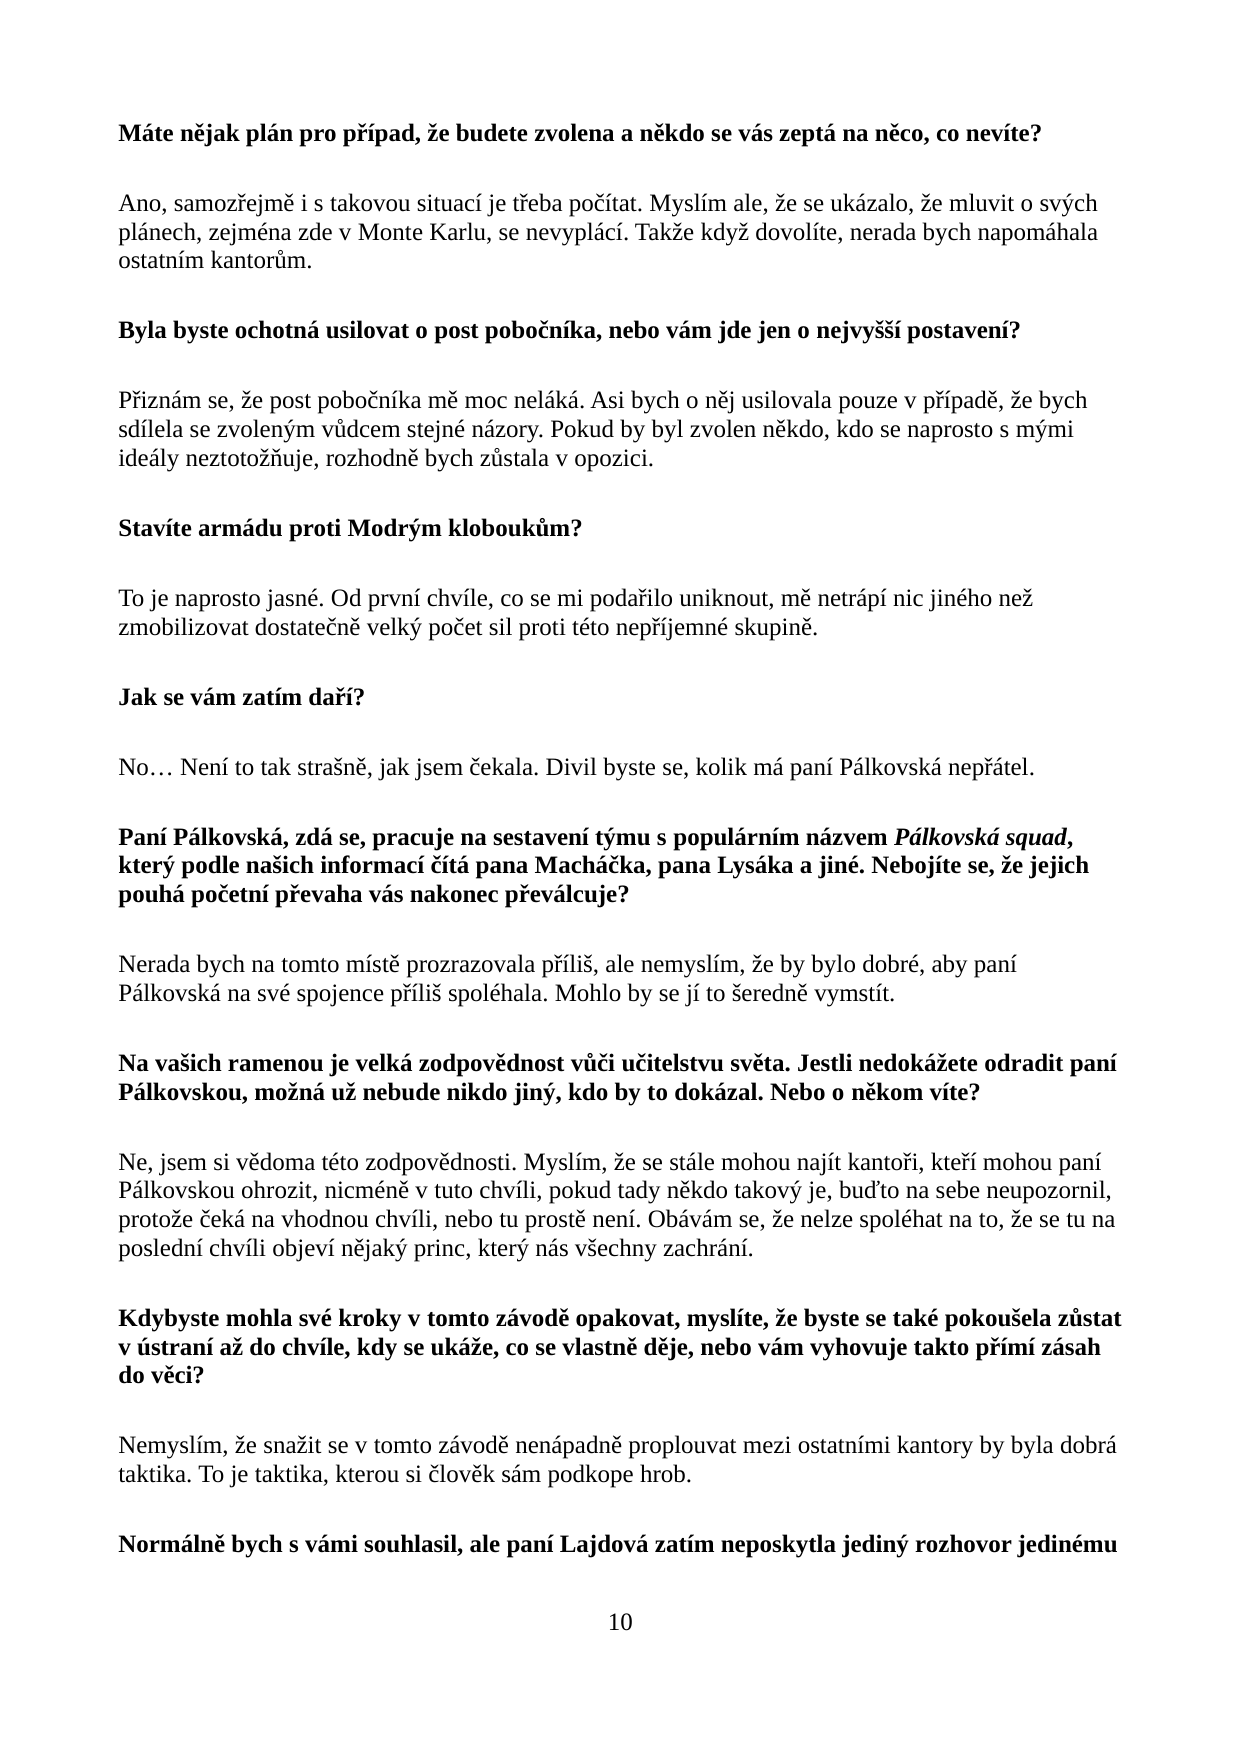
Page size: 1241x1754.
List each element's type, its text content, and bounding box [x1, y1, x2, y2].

text Paní Pálkovská, zdá se, pracuje na sestavení týmu s populárním názvem Pálkovská squad, který podle našich informací čítá pana Macháčka, pana Lysáka a jiné. Nebojíte se, že jejich pouhá početní převaha vás nakonec převálcuje? [118, 822, 1122, 937]
text To je naprosto jasné. Od první chvíle, co se mi podařilo uniknout, mě netrápí nic jiného než zmobilizovat dostatečně velký počet sil proti této nepříjemné skupině. [118, 583, 1122, 669]
text Na vašich ramenou je velká zodpovědnost vůči učitelstvu světa. Jestli nedokážete odradit paní Pálkovskou, možná už nebude nikdo jiný, kdo by to dokázal. Nebo o někom víte? [118, 1048, 1122, 1134]
text No… Není to tak strašně, jak jsem čekala. Divil byste se, kolik má paní Pálkovská nepřátel. [118, 752, 1122, 809]
text Kdybyste mohla své kroky v tomto závodě opakovat, myslíte, že byste se také pokoušela zůstat v ústraní až do chvíle, kdy se ukáže, co se vlastně děje, nebo vám vyhovuje takto přímí zásah do věci? [118, 1303, 1122, 1418]
text Ano, samozřejmě i s takovou situací je třeba počítat. Myslím ale, že se ukázalo, že mluvit o svých plánech, zejména zde v Monte Karlu, se nevyplácí. Takže když dovolíte, nerada bych napomáhala ostatním kantorům. [118, 188, 1122, 303]
text Nemyslím, že snažit se v tomto závodě nenápadně proplouvat mezi ostatními kantory by byla dobrá taktika. To je taktika, kterou si člověk sám podkope hrob. [118, 1431, 1122, 1517]
text Jak se vám zatím daří? [118, 682, 1122, 739]
text Nerada bych na tomto místě prozrazovala příliš, ale nemyslím, že by bylo dobré, aby paní Pálkovská na své spojence příliš spoléhala. Mohlo by se jí to šeredně vymstít. [118, 949, 1122, 1036]
text Stavíte armádu proti Modrým kloboukům? [118, 513, 1122, 571]
text Ne, jsem si vědoma této zodpovědnosti. Myslím, že se stále mohou najít kantoři, kteří mohou paní Pálkovskou ohrozit, nicméně v tuto chvíli, pokud tady někdo takový je, buďto na sebe neupozornil, protože čeká na vhodnou chvíli, nebo tu prostě není. Obávám se, že nelze spoléhat na to, že se tu na poslední chvíli objeví nějaký princ, který nás všechny zachrání. [118, 1147, 1122, 1291]
text Byla byste ochotná usilovat o post pobočníka, nebo vám jde jen o nejvyšší postavení? [118, 316, 1122, 373]
text Máte nějak plán pro případ, že budete zvolena a někdo se vás zeptá na něco, co nevíte? [118, 118, 1122, 176]
text Přiznám se, že post pobočníka mě moc neláká. Asi bych o něj usilovala pouze v případě, že bych sdílela se zvoleným vůdcem stejné názory. Pokud by byl zvolen někdo, kdo se naprosto s mými ideály neztotožňuje, rozhodně bych zůstala v opozici. [118, 386, 1122, 501]
text Normálně bych s vámi souhlasil, ale paní Lajdová zatím neposkytla jediný rozhovor jedinému [118, 1529, 1122, 1558]
